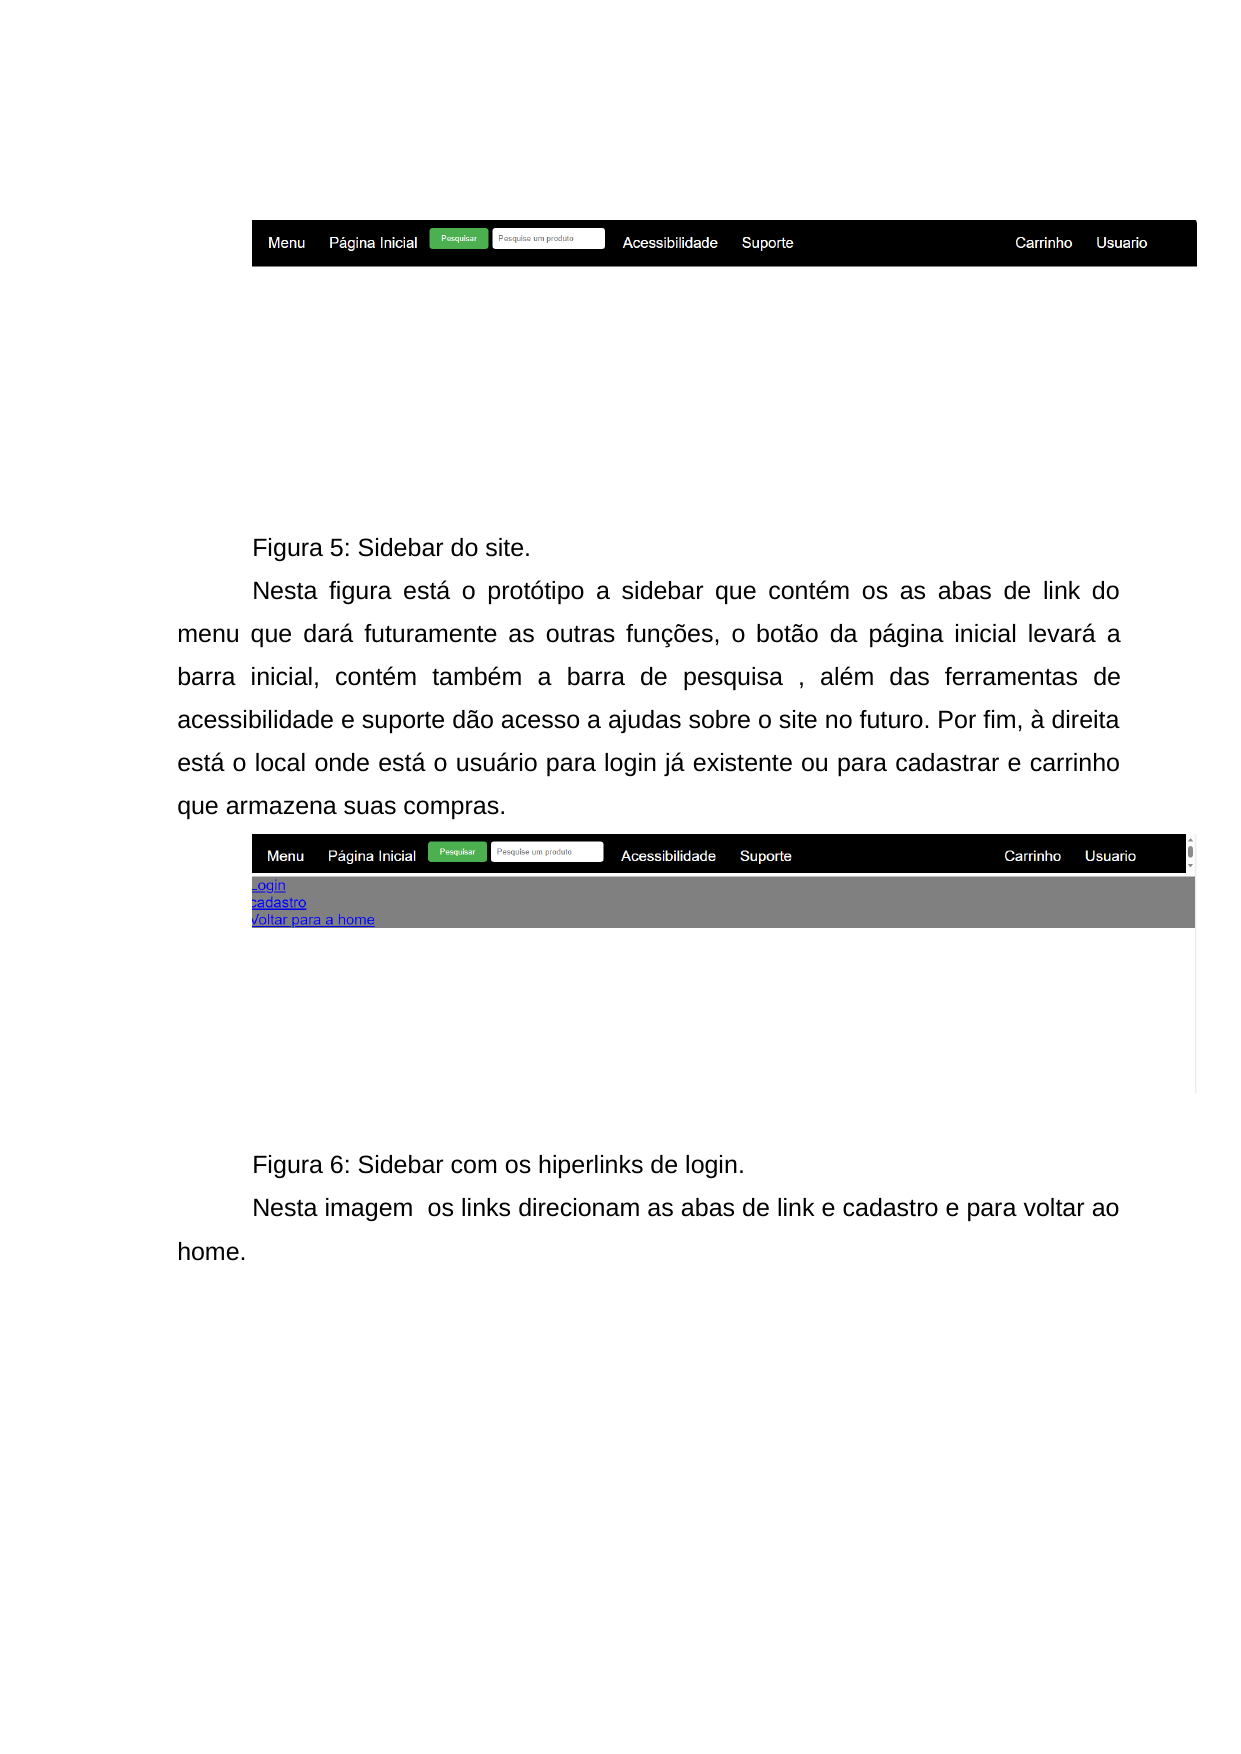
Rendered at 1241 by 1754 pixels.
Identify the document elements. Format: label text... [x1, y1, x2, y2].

picture [252, 220, 1197, 519]
text Figura 6: Sidebar com os hiperlinks de login. [177, 1150, 1122, 1179]
text Nesta imagem os links direcionam as abas de link e cadastro e para voltar ao home. [177, 1193, 1122, 1265]
picture [252, 834, 1197, 1093]
text Nesta figura está o protótipo a sidebar que contém os as abas de link do menu que dará futuramente as outras funções, o botão da página inicial levará a barra inicial, contém também a barra de pesquisa , além das ferramentas de acessibilidade e suporte dão acesso a ajudas sobre o site no futuro. Por fim, à direita está o local onde está o usuário para login já existente ou para cadastrar e carrinho que armazena suas compras. [177, 576, 1122, 820]
text Figura 5: Sidebar do site. [177, 532, 1122, 561]
